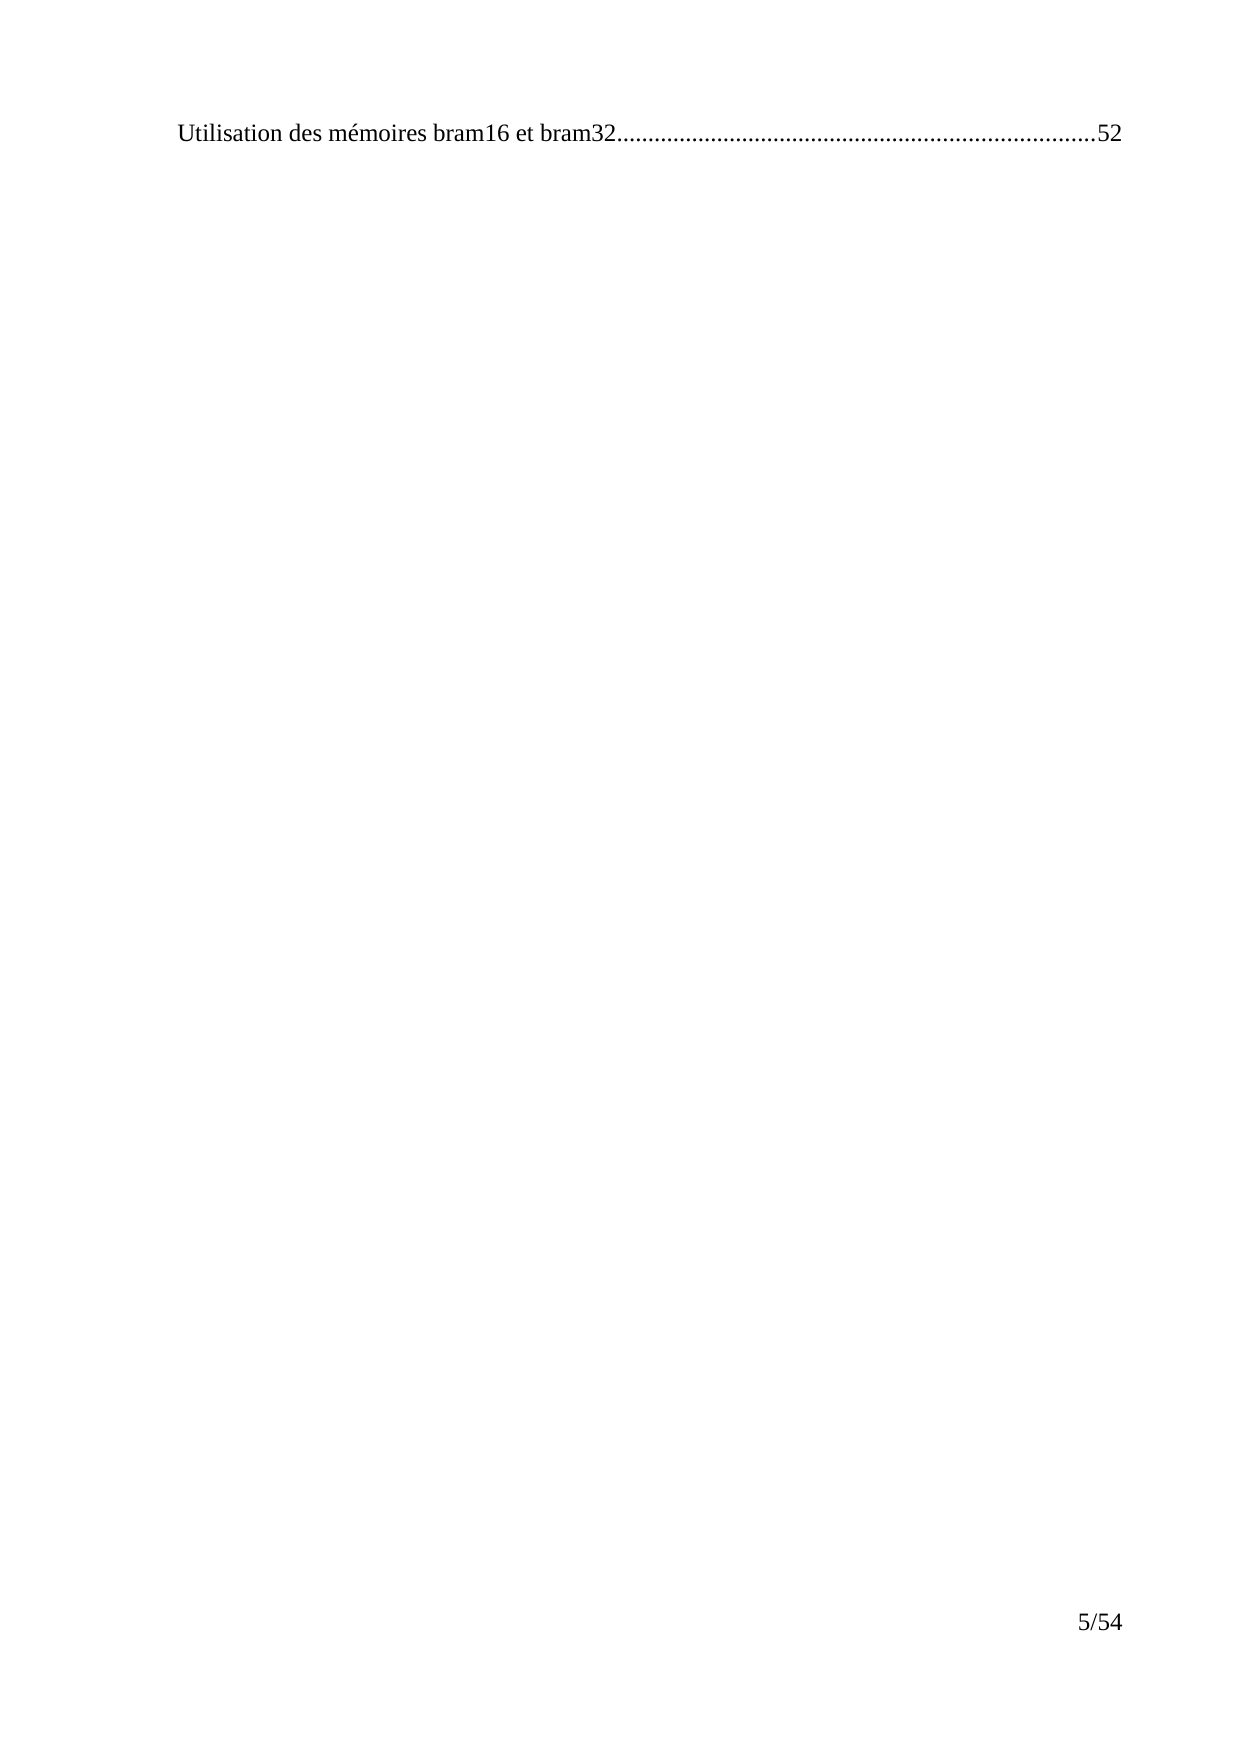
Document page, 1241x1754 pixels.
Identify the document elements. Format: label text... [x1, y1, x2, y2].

text Utilisation des mémoires bram16 et bram32 52 [177, 118, 1122, 147]
